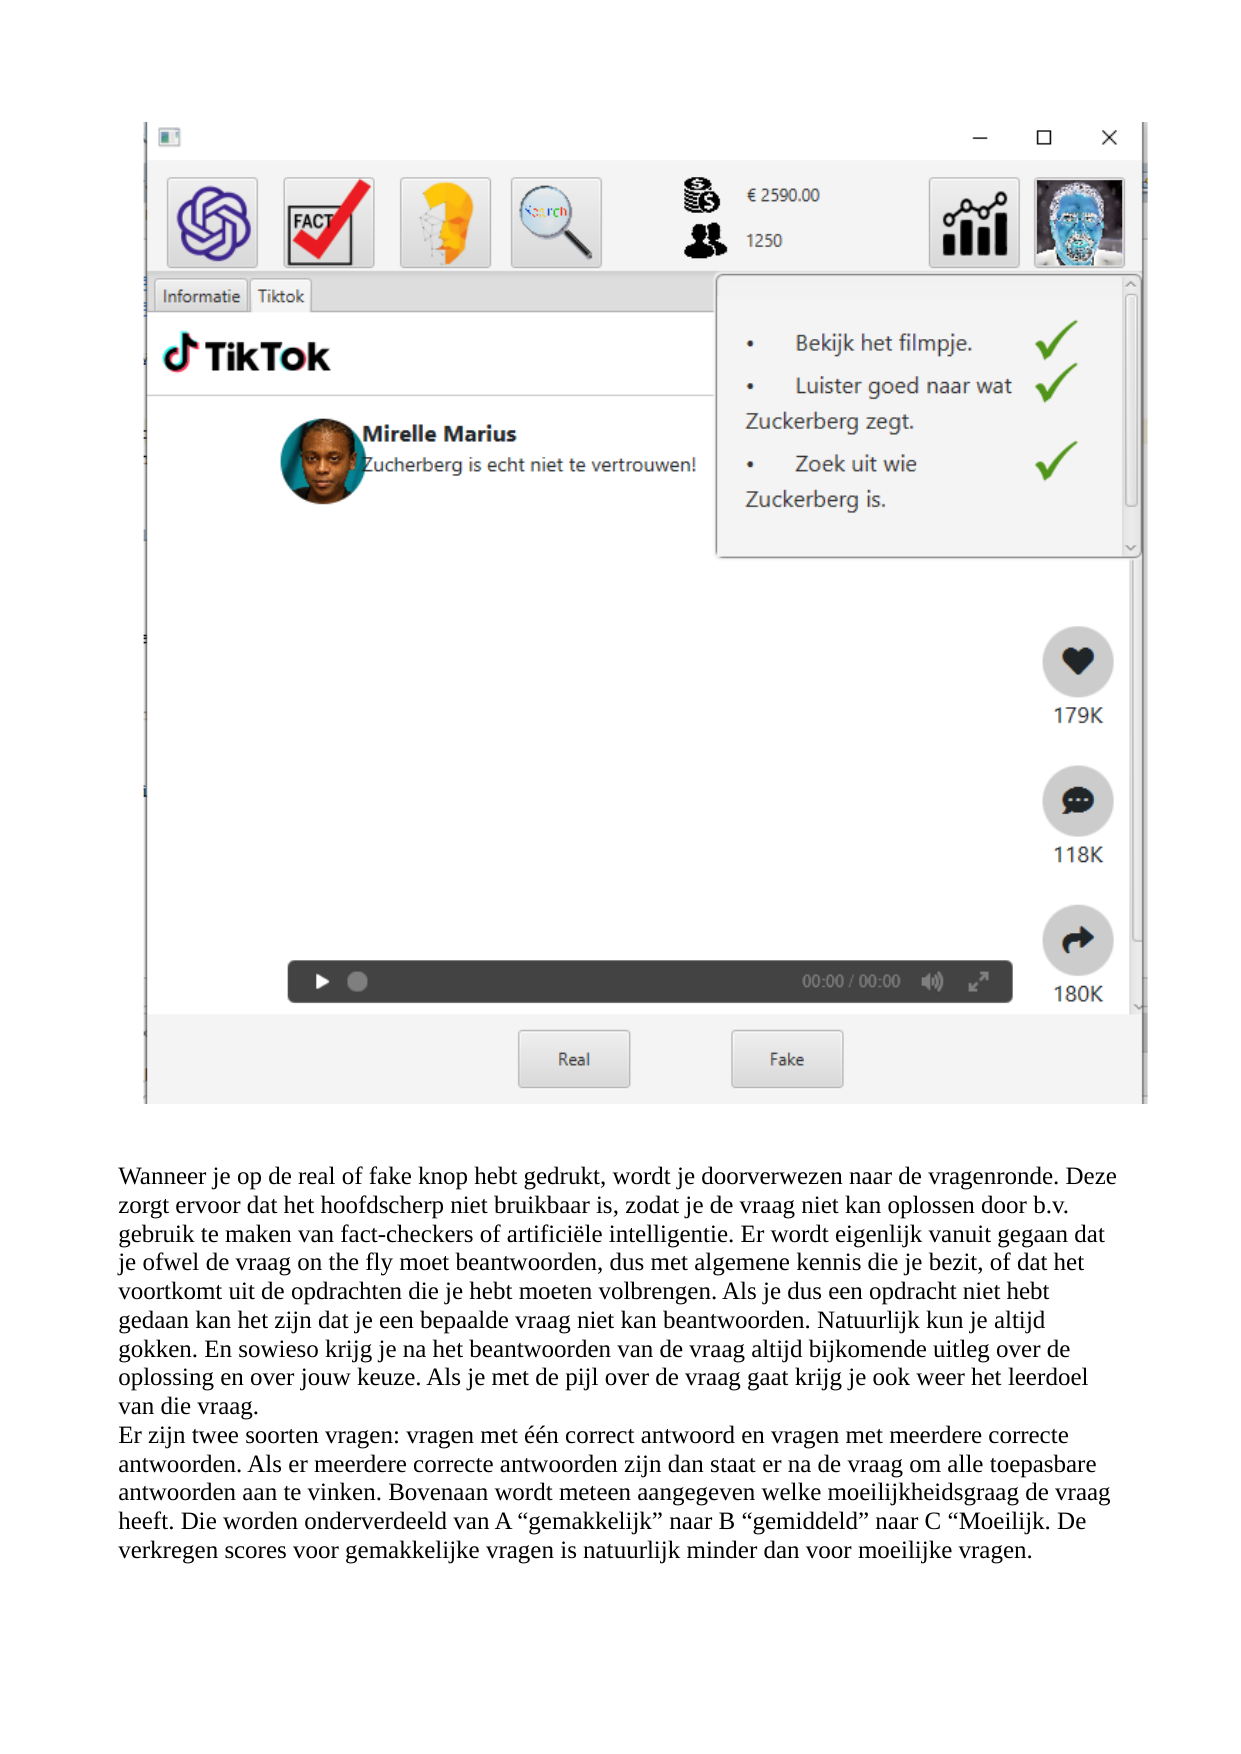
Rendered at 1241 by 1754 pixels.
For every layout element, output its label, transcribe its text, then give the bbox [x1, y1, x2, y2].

picture [143, 122, 1148, 1104]
text Wanneer je op de real of fake knop hebt gedrukt, wordt je doorverwezen naar de vragenronde. Deze zorgt ervoor dat het hoofdscherp niet bruikbaar is, zodat je de vraag niet kan oplossen door b.v. gebruik te maken van fact-checkers of artificiële intelligentie. Er wordt eigenlijk vanuit gegaan dat je ofwel de vraag on the fly moet beantwoorden, dus met algemene kennis die je bezit, of dat het voortkomt uit de opdrachten die je hebt moeten volbrengen. Als je dus een opdracht niet hebt gedaan kan het zijn dat je een bepaalde vraag niet kan beantwoorden. Natuurlijk kun je altijd gokken. En sowieso krijg je na het beantwoorden van de vraag altijd bijkomende uitleg over de oplossing en over jouw keuze. Als je met de pijl over de vraag gaat krijg je ook weer het leerdoel van die vraag. [118, 1161, 1122, 1420]
text Er zijn twee soorten vragen: vragen met één correct antwoord en vragen met meerdere correcte antwoorden. Als er meerdere correcte antwoorden zijn dan staat er na de vraag om alle toepasbare antwoorden aan te vinken. Bovenaan wordt meteen aangegeven welke moeilijkheidsgraag de vraag heeft. Die worden onderverdeeld van A “gemakkelijk” naar B “gemiddeld” naar C “Moeilijk. De verkregen scores voor gemakkelijke vragen is natuurlijk minder dan voor moeilijke vragen. [118, 1420, 1122, 1564]
